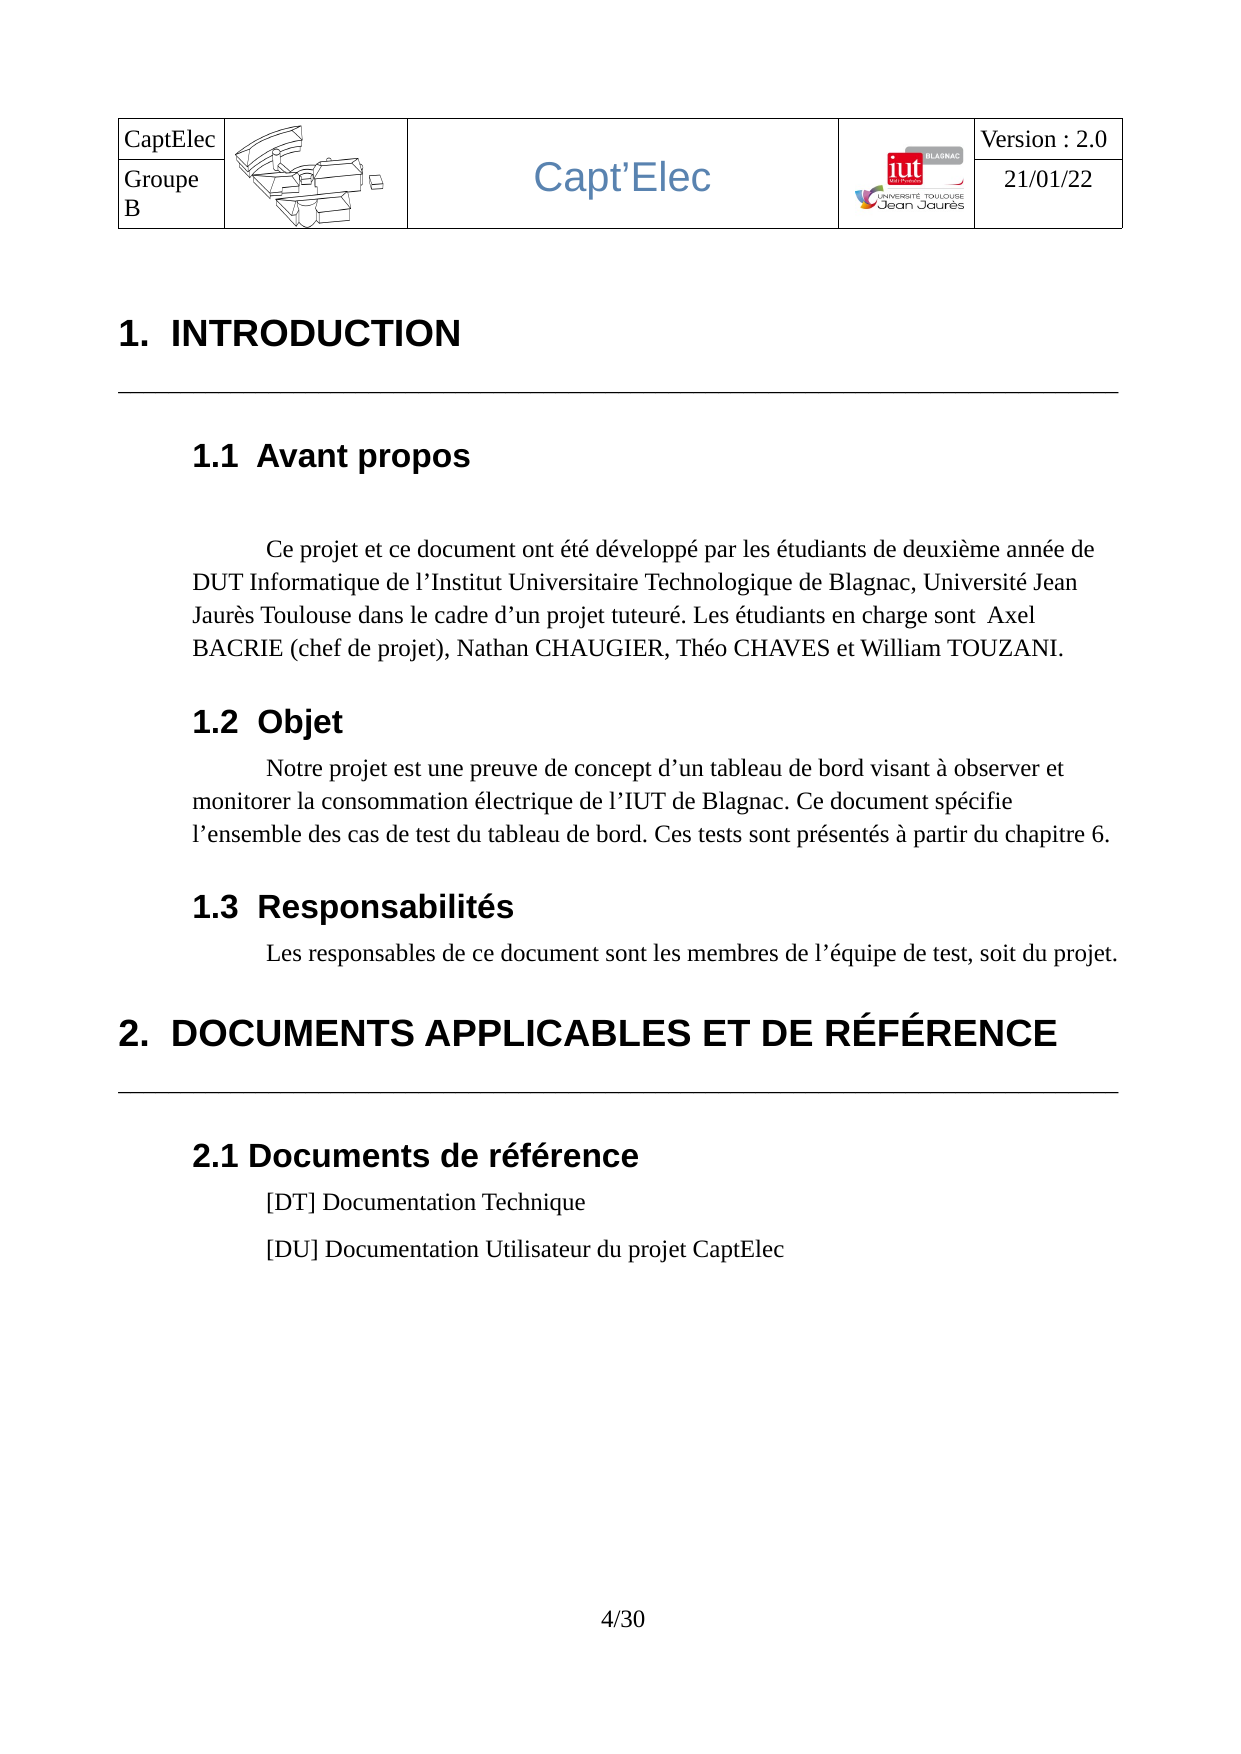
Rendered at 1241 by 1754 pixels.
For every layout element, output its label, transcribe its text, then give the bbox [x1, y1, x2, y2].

subtitle 1. INTRODUCTION [118, 311, 1122, 354]
subtitle 2.1 Documents de référence [118, 1136, 1122, 1174]
subtitle 1.1 Avant propos [118, 435, 1122, 474]
subtitle 1.3 Responsabilités [118, 887, 1122, 926]
picture [855, 128, 964, 228]
text ________________________________________________________________________________ [118, 367, 1122, 396]
text Les responsables de ce document sont les membres de l’équipe de test, soit du projet. [118, 938, 1122, 967]
text ________________________________________________________________________________ [118, 1067, 1122, 1096]
text [DT] Documentation Technique [118, 1187, 1122, 1216]
text Notre projet est une preuve de concept d’un tableau de bord visant à observer et monitorer la consommation électrique de l’IUT de Blagnac. Ce document spécifie l’ensemble des cas de test du tableau de bord. Ces tests sont présentés à partir du chapitre 6. [118, 753, 1122, 848]
picture [230, 120, 389, 234]
subtitle 2. DOCUMENTS APPLICABLES ET DE RÉFÉRENCE [118, 1011, 1122, 1055]
text [DU] Documentation Utilisateur du projet CaptElec [118, 1234, 1122, 1263]
text Ce projet et ce document ont été développé par les étudiants de deuxième année de DUT Informatique de l’Institut Universitaire Technologique de Blagnac, Université Jean Jaurès Toulouse dans le cadre d’un projet tuteuré. Les étudiants en charge sont Axel BACRIE (chef de projet), Nathan CHAUGIER, Théo CHAVES et William TOUZANI. [118, 534, 1122, 662]
subtitle 1.2 Objet [118, 702, 1122, 740]
